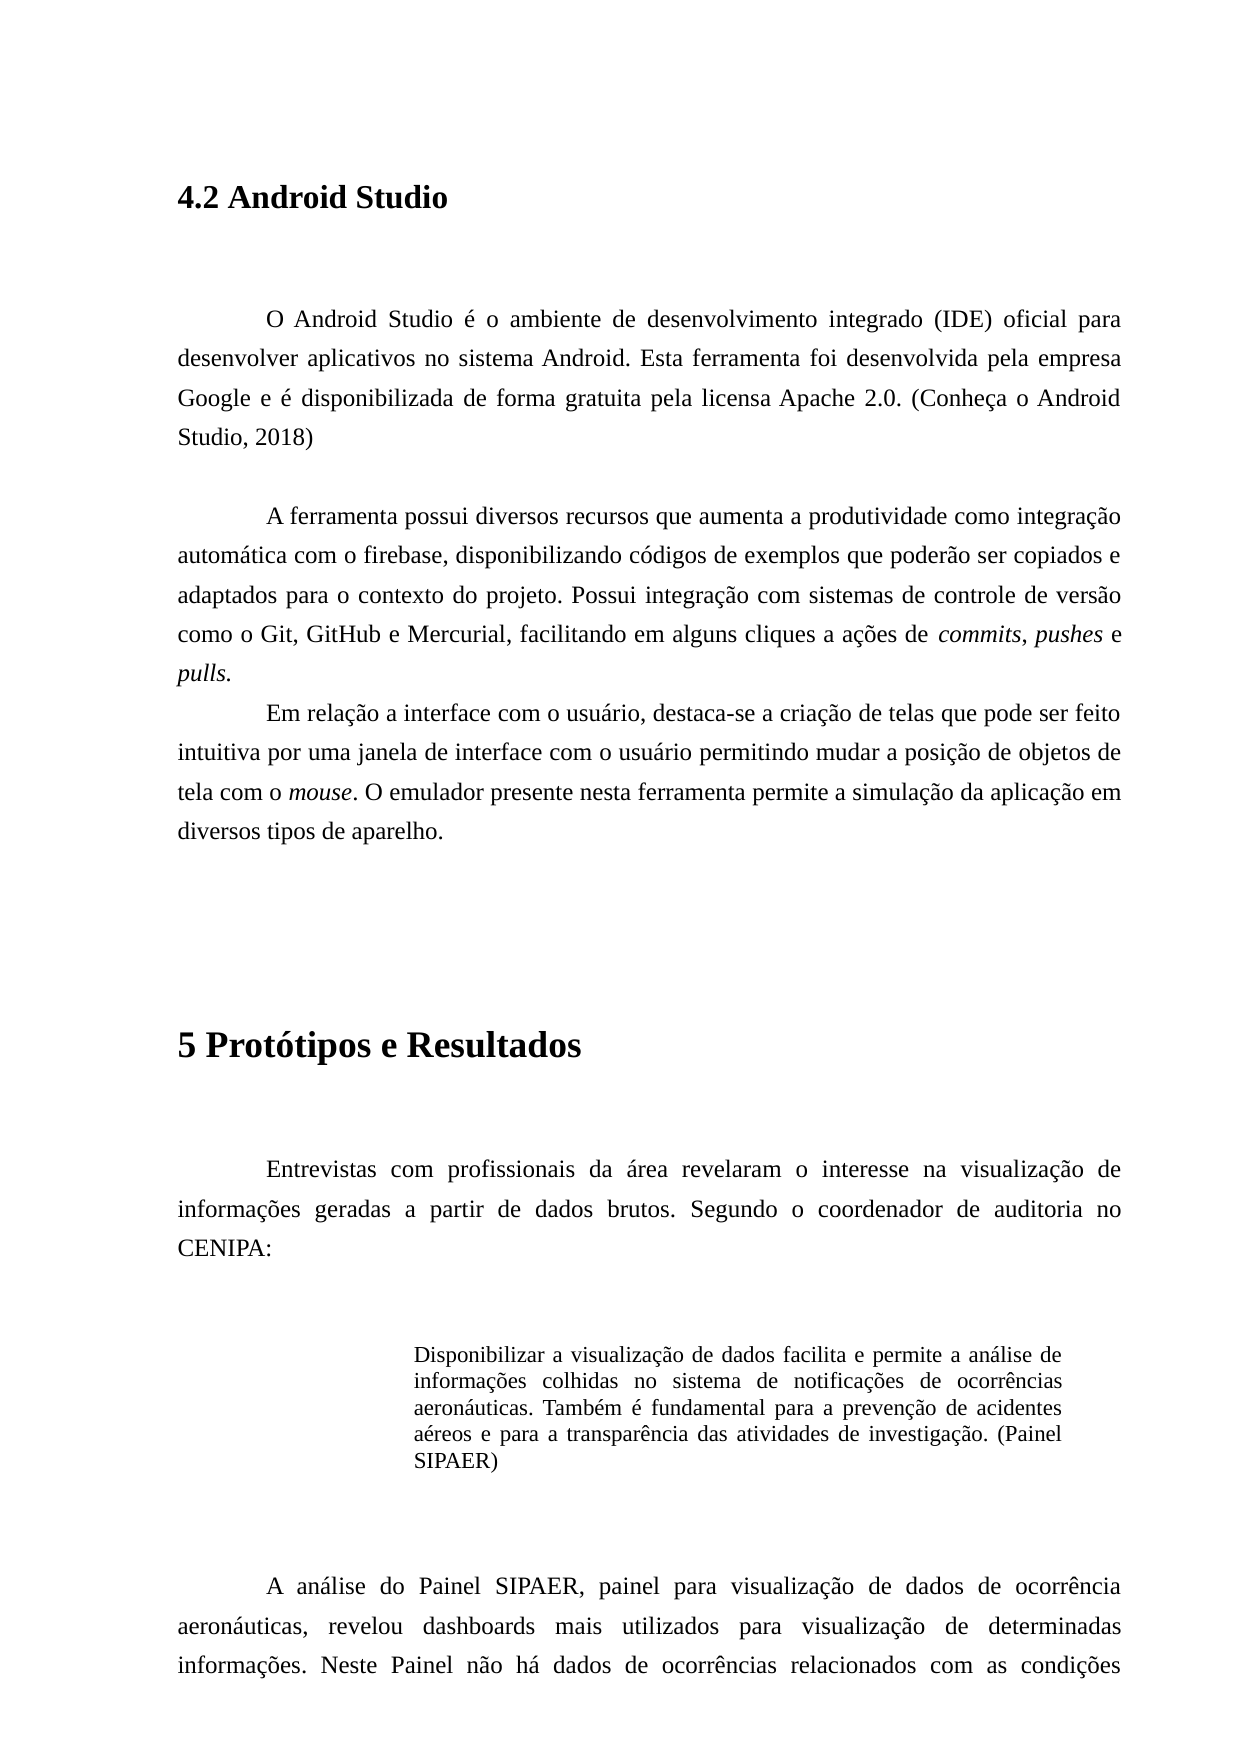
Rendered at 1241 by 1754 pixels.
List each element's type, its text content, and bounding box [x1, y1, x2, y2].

text Em relação a interface com o usuário, destaca-se a criação de telas que pode ser feito intuitiva por uma janela de interface com o usuário permitindo mudar a posição de objetos de tela com o mouse. O emulador presente nesta ferramenta permite a simulação da aplicação em diversos tipos de aparelho. [177, 698, 1122, 845]
subtitle Android Studio [177, 177, 1122, 216]
subtitle Protótipos e Resultados [177, 1023, 1122, 1066]
text Entrevistas com profissionais da área revelaram o interesse na visualização de informações geradas a partir de dados brutos. Segundo o coordenador de auditoria no CENIPA: [177, 1154, 1122, 1262]
text Disponibilizar a visualização de dados facilita e permite a análise de informações colhidas no sistema de notificações de ocorrências aeronáuticas. Também é fundamental para a prevenção de acidentes aéreos e para a transparência das atividades de investigação. (Painel SIPAER) [413, 1341, 1063, 1473]
text O Android Studio é o ambiente de desenvolvimento integrado (IDE) oficial para desenvolver aplicativos no sistema Android. Esta ferramenta foi desenvolvida pela empresa Google e é disponibilizada de forma gratuita pela licensa Apache 2.0. (Conheça o Android Studio, 2018) [177, 304, 1122, 451]
text A análise do Painel SIPAER, painel para visualização de dados de ocorrência aeronáuticas, revelou dashboards mais utilizados para visualização de determinadas informações. Neste Painel não há dados de ocorrências relacionados com as condições [177, 1571, 1122, 1679]
text A ferramenta possui diversos recursos que aumenta a produtividade como integração automática com o firebase, disponibilizando códigos de exemplos que poderão ser copiados e adaptados para o contexto do projeto. Possui integração com sistemas de controle de versão como o Git, GitHub e Mercurial, facilitando em alguns cliques a ações de commits, pushes e pulls. [177, 501, 1122, 687]
